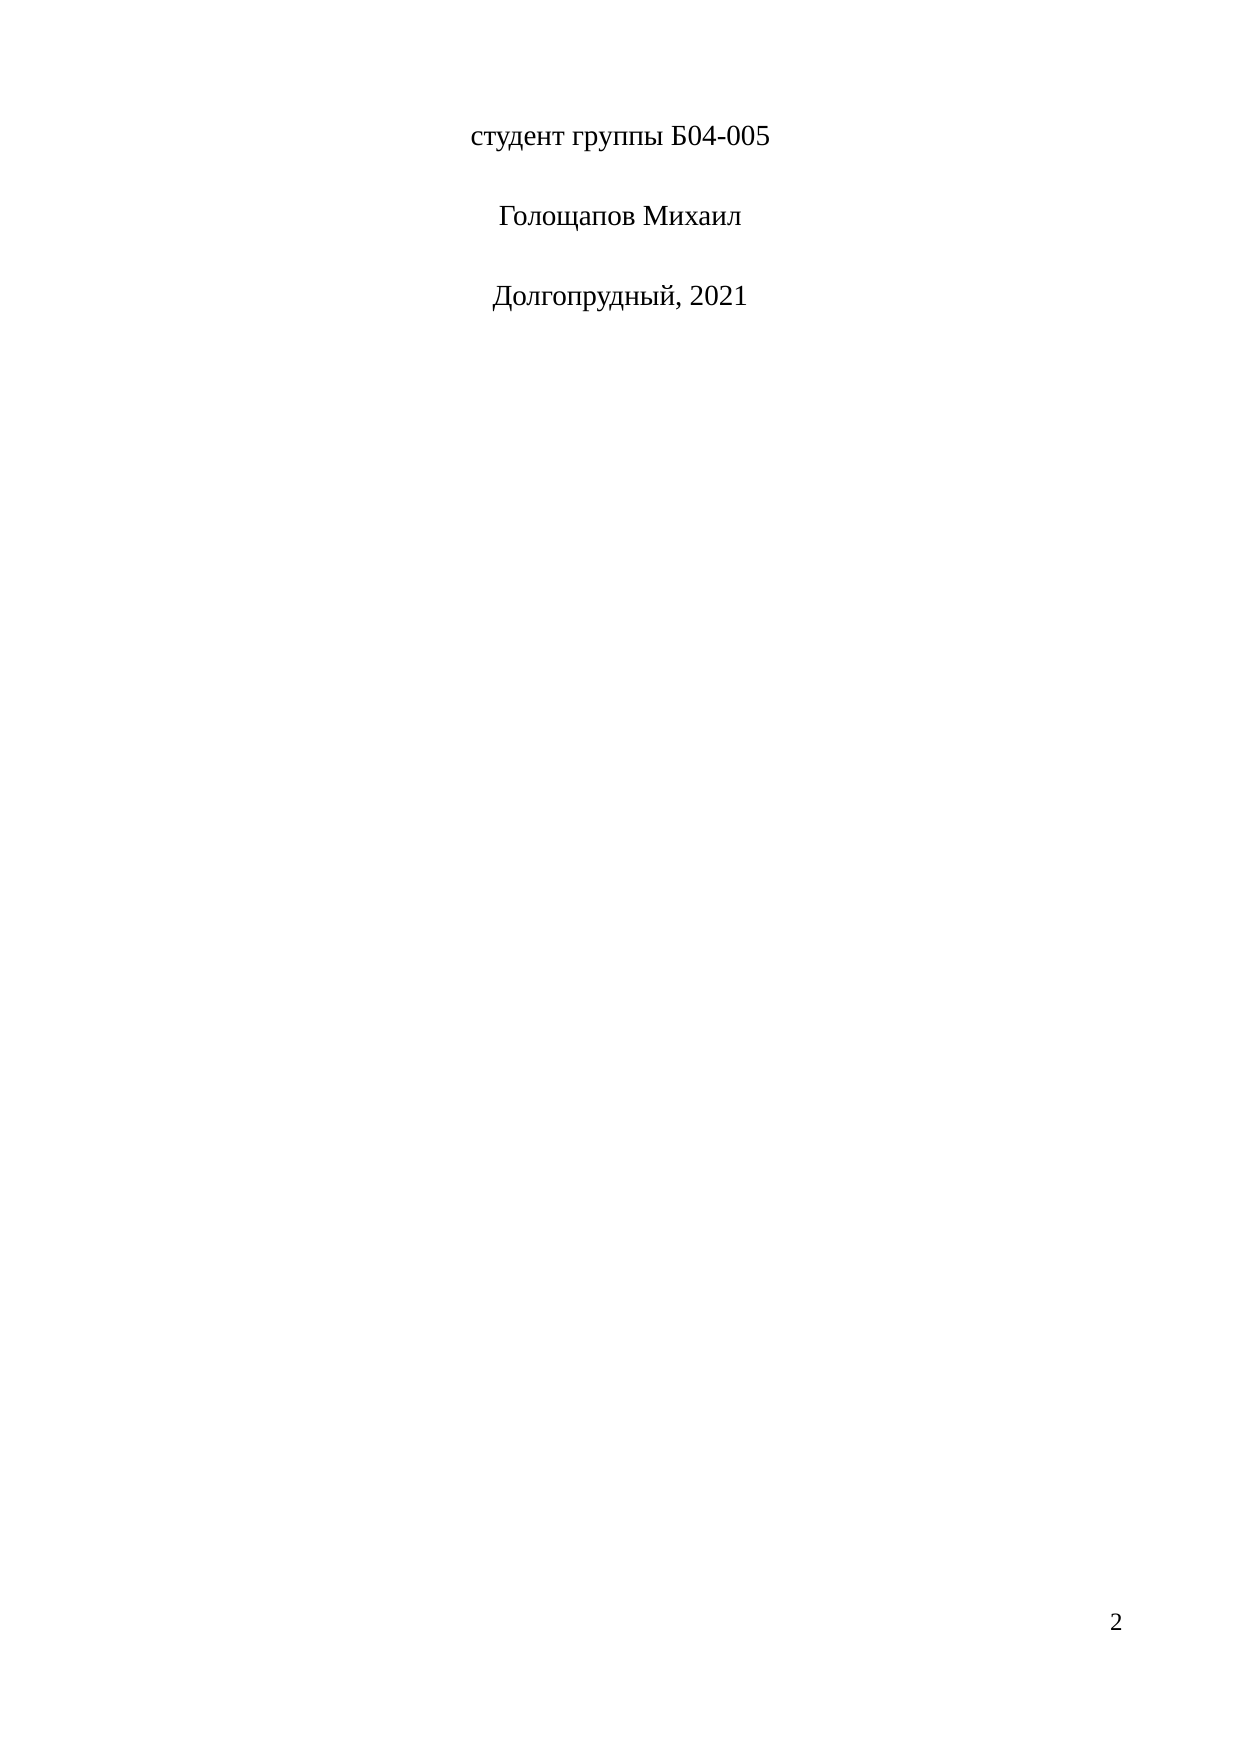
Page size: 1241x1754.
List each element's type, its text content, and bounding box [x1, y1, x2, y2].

text Долгопрудный, 2021 [118, 278, 1122, 311]
text Голощапов Михаил [118, 198, 1122, 231]
text студент группы Б04-005 [118, 118, 1122, 152]
